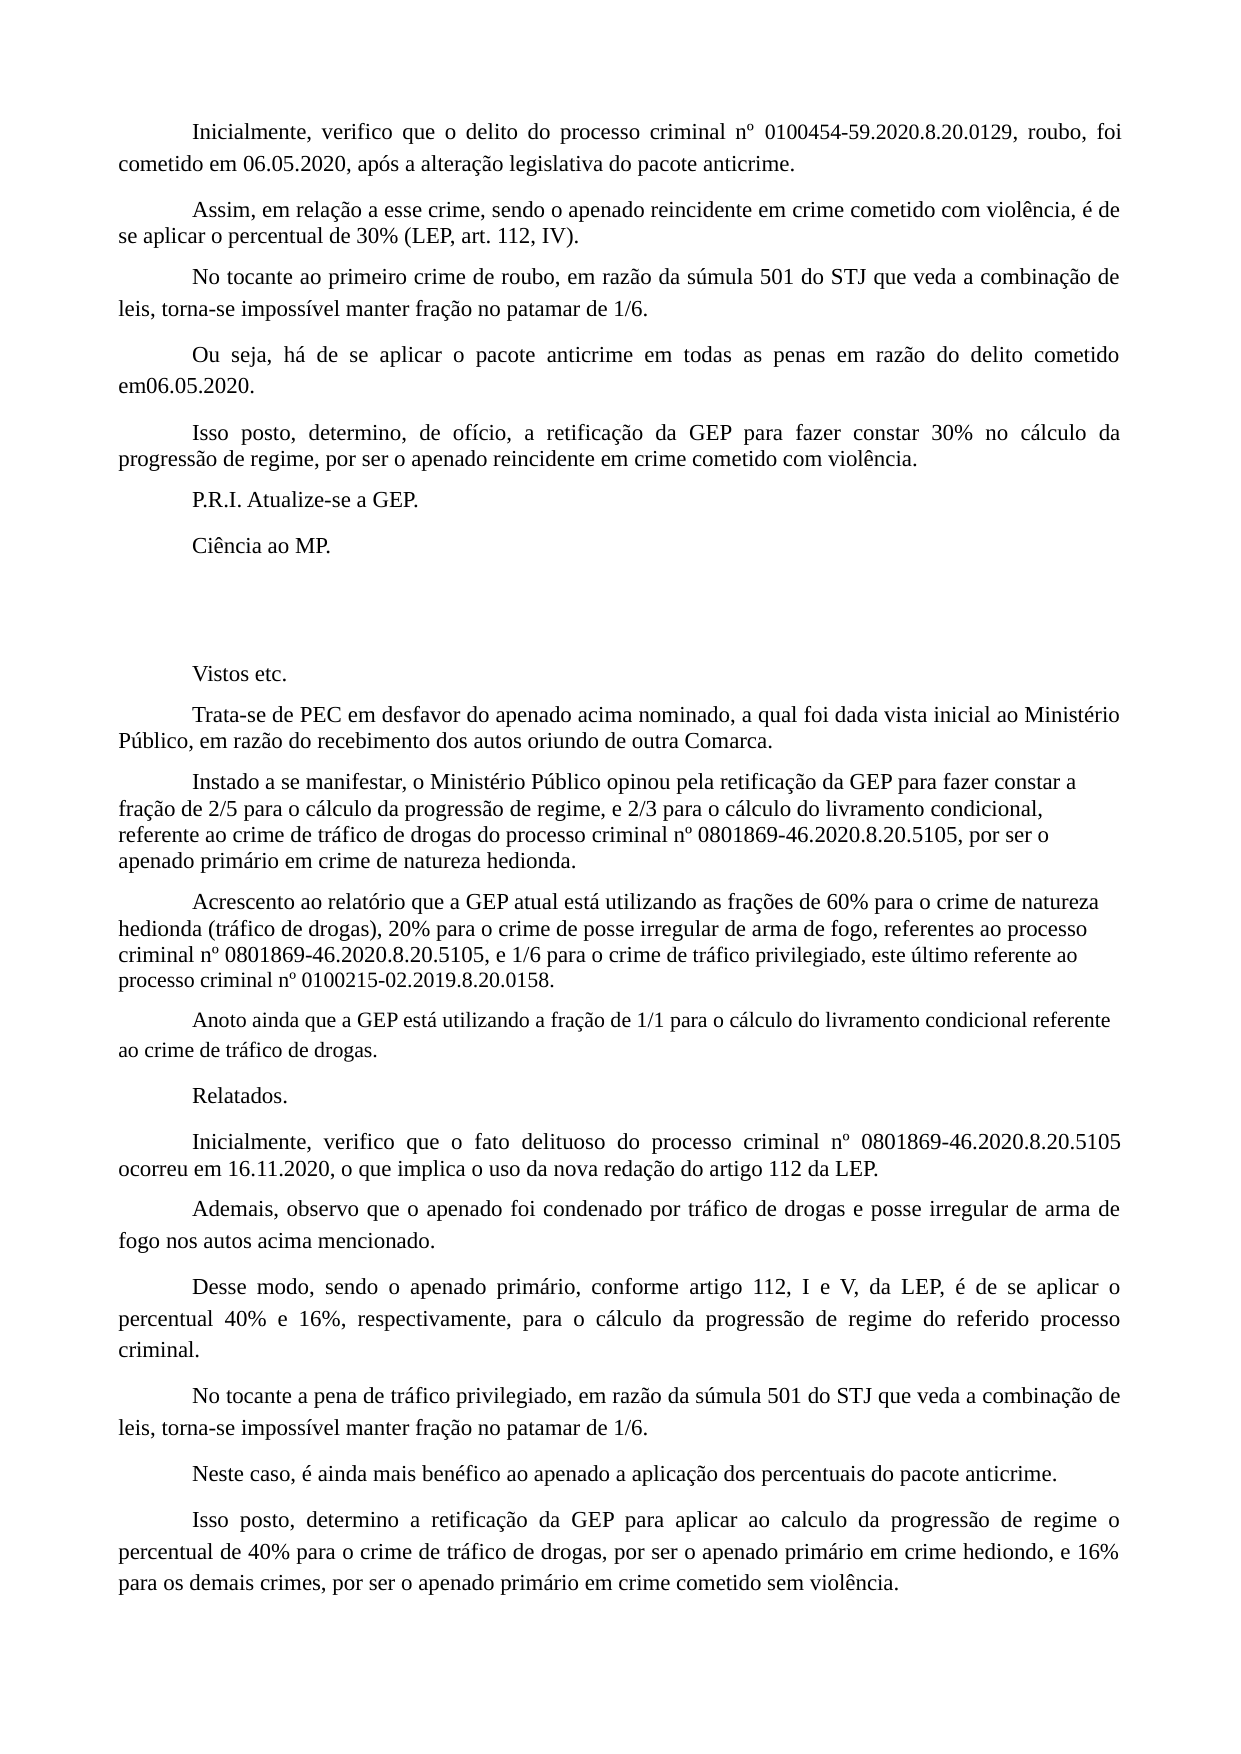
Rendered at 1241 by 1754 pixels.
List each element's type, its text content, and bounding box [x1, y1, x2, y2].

text Inicialmente, verifico que o fato delituoso do processo criminal nº 0801869-46.2020.8.20.5105 ocorreu em 16.11.2020, o que implica o uso da nova redação do artigo 112 da LEP. [118, 1128, 1122, 1181]
text Isso posto, determino a retificação da GEP para aplicar ao calculo da progressão de regime o percentual de 40% para o crime de tráfico de drogas, por ser o apenado primário em crime hediondo, e 16% para os demais crimes, por ser o apenado primário em crime cometido sem violência. [118, 1506, 1122, 1596]
text Ademais, observo que o apenado foi condenado por tráfico de drogas e posse irregular de arma de fogo nos autos acima mencionado. [118, 1196, 1122, 1253]
text Assim, em relação a esse crime, sendo o apenado reincidente em crime cometido com violência, é de se aplicar o percentual de 30% (LEP, art. 112, IV). [118, 196, 1122, 248]
text Inicialmente, verifico que o delito do processo criminal nº 0100454-59.2020.8.20.0129, roubo, foi cometido em 06.05.2020, após a alteração legislativa do pacote anticrime. [118, 118, 1122, 176]
text Anoto ainda que a GEP está utilizando a fração de 1/1 para o cálculo do livramento condicional referente ao crime de tráfico de drogas. [118, 1007, 1122, 1062]
text Desse modo, sendo o apenado primário, conforme artigo 112, I e V, da LEP, é de se aplicar o percentual 40% e 16%, respectivamente, para o cálculo da progressão de regime do referido processo criminal. [118, 1273, 1122, 1363]
text Relatados. [118, 1082, 1122, 1108]
text Ciência ao MP. [118, 532, 1122, 558]
text No tocante ao primeiro crime de roubo, em razão da súmula 501 do STJ que veda a combinação de leis, torna-se impossível manter fração no patamar de 1/6. [118, 263, 1122, 321]
text Isso posto, determino, de ofício, a retificação da GEP para fazer constar 30% no cálculo da progressão de regime, por ser o apenado reincidente em crime cometido com violência. [118, 418, 1122, 471]
text Trata-se de PEC em desfavor do apenado acima nominado, a qual foi dada vista inicial ao Ministério Público, em razão do recebimento dos autos oriundo de outra Comarca. [118, 701, 1122, 754]
text Neste caso, é ainda mais benéfico ao apenado a aplicação dos percentuais do pacote anticrime. [118, 1460, 1122, 1487]
text No tocante a pena de tráfico privilegiado, em razão da súmula 501 do STJ que veda a combinação de leis, torna-se impossível manter fração no patamar de 1/6. [118, 1382, 1122, 1440]
text Vistos etc. [118, 660, 1122, 686]
text P.R.I. Atualize-se a GEP. [118, 486, 1122, 512]
text Acrescento ao relatório que a GEP atual está utilizando as frações de 60% para o crime de natureza hedionda (tráfico de drogas), 20% para o crime de posse irregular de arma de fogo, referentes ao processo criminal nº 0801869-46.2020.8.20.5105, e 1/6 para o crime de tráfico privilegiado, este último referente ao processo criminal nº 0100215-02.2019.8.20.0158. [118, 888, 1122, 992]
text Instado a se manifestar, o Ministério Público opinou pela retificação da GEP para fazer constar a fração de 2/5 para o cálculo da progressão de regime, e 2/3 para o cálculo do livramento condicional, referente ao crime de tráfico de drogas do processo criminal nº 0801869-46.2020.8.20.5105, por ser o apenado primário em crime de natureza hedionda. [118, 768, 1122, 874]
text Ou seja, há de se aplicar o pacote anticrime em todas as penas em razão do delito cometido em06.05.2020. [118, 341, 1122, 399]
